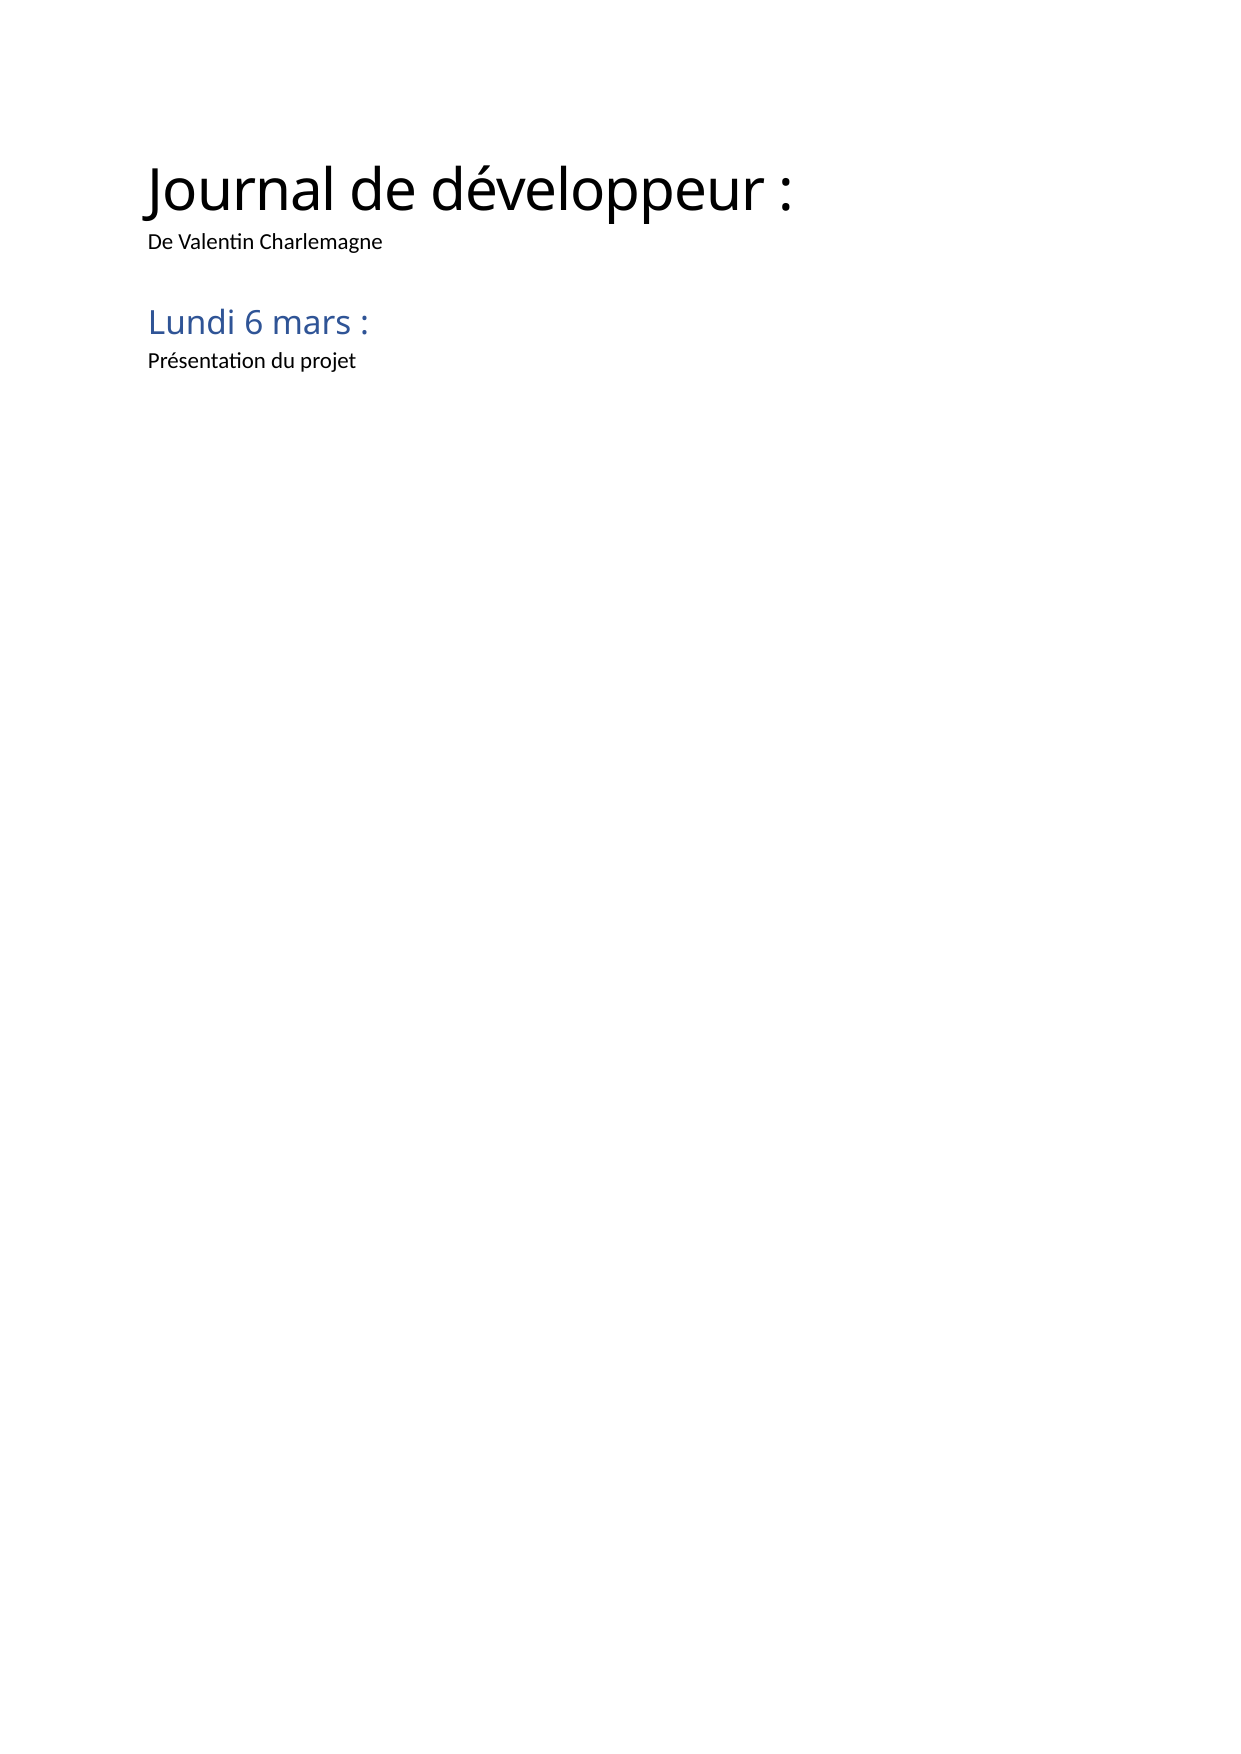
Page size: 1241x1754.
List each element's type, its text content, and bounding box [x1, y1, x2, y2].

text De Valentin Charlemagne [148, 227, 1093, 255]
text Journal de développeur : [148, 148, 1093, 227]
text Présentation du projet [148, 347, 1093, 374]
subtitle Lundi 6 mars : [148, 298, 1093, 344]
